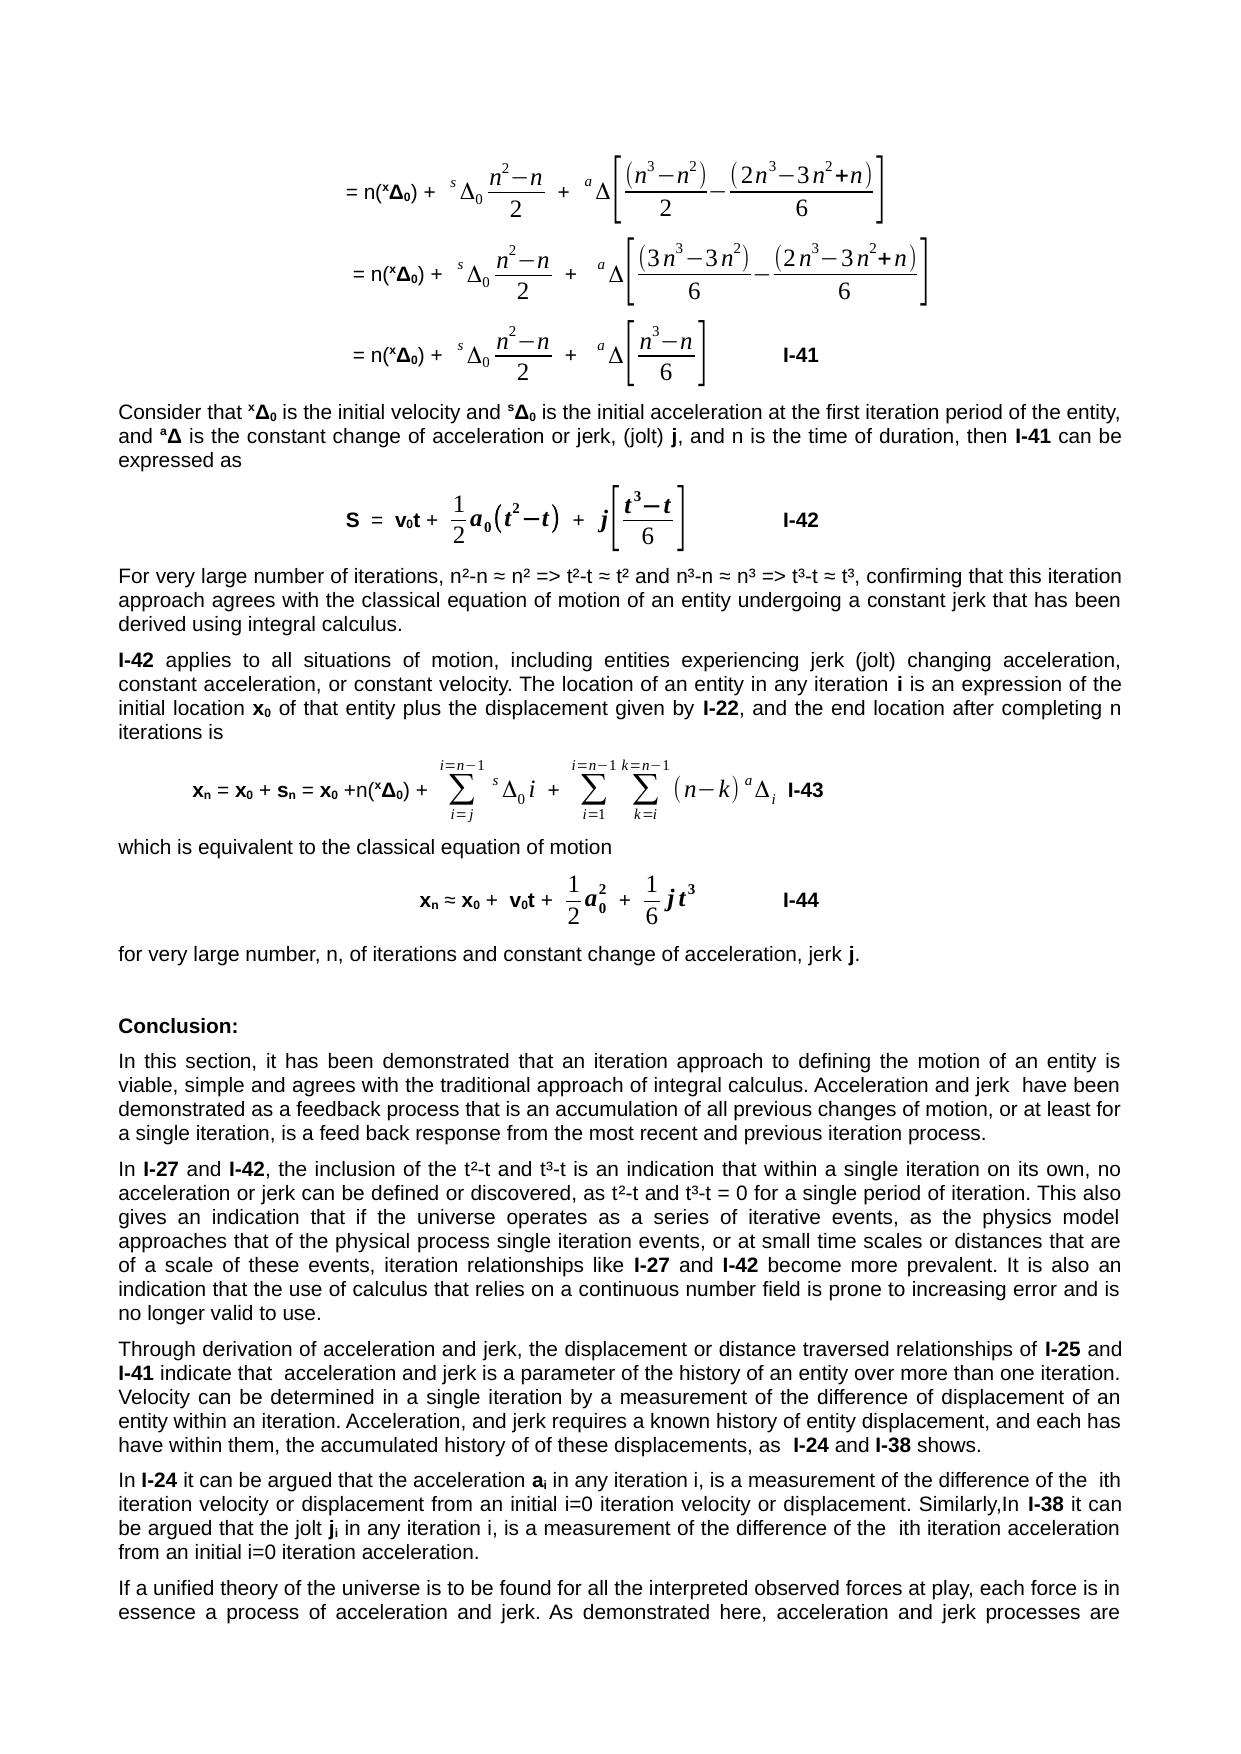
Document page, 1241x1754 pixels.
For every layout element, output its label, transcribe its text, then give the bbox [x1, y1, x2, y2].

text In I-24 it can be argued that the acceleration ai in any iteration i, is a measurement of the difference of the ith iteration velocity or displacement from an initial i=0 iteration velocity or displacement. Similarly,In I-38 it can be argued that the jolt ji in any iteration i, is a measurement of the difference of the ith iteration acceleration from an initial i=0 iteration acceleration. [118, 1468, 1122, 1564]
text which is equivalent to the classical equation of motion [118, 835, 1122, 859]
text xn = x0 + sn = x0 +n(xΔ0) ++I-43 [118, 756, 1122, 823]
text = n(xΔ0) ++ [118, 154, 1122, 225]
text In I-27 and I-42, the inclusion of the t²-t and t³-t is an indication that within a single iteration on its own, no acceleration or jerk can be defined or discovered, as t²-t and t³-t = 0 for a single period of iteration. This also gives an indication that if the universe operates as a series of iterative events, as the physics model approaches that of the physical process single iteration events, or at small time scales or distances that are of a scale of these events, iteration relationships like I-27 and I-42 become more prevalent. It is also an indication that the use of calculus that relies on a continuous number field is prone to increasing error and is no longer valid to use. [118, 1157, 1122, 1325]
text Consider that xΔ0 is the initial velocity and sΔ0 is the initial acceleration at the first iteration period of the entity, and aΔ is the constant change of acceleration or jerk, (jolt) j, and n is the time of duration, then I-41 can be expressed as [118, 400, 1122, 472]
text = n(xΔ0) ++ [118, 237, 1122, 307]
text Through derivation of acceleration and jerk, the displacement or distance traversed relationships of I-25 and I-41 indicate that acceleration and jerk is a parameter of the history of an entity over more than one iteration. Velocity can be determined in a single iteration by a measurement of the difference of displacement of an entity within an iteration. Acceleration, and jerk requires a known history of entity displacement, and each has have within them, the accumulated history of of these displacements, as I-24 and I-38 shows. [118, 1337, 1122, 1456]
text = n(xΔ0) ++ I-41 [118, 319, 1122, 388]
text Conclusion: [118, 1013, 1122, 1037]
text For very large number of iterations, n²-n ≈ n² => t²-t ≈ t² and n³-n ≈ n³ => t³-t ≈ t³, confirming that this iteration approach agrees with the classical equation of motion of an entity undergoing a constant jerk that has been derived using integral calculus. [118, 564, 1122, 636]
text xn ≈ x0 + v0t ++ I-44 [118, 871, 1122, 930]
text for very large number, n, of iterations and constant change of acceleration, jerk j. [118, 942, 1122, 966]
text In this section, it has been demonstrated that an iteration approach to defining the motion of an entity is viable, simple and agrees with the traditional approach of integral calculus. Acceleration and jerk have been demonstrated as a feedback process that is an accumulation of all previous changes of motion, or at least for a single iteration, is a feed back response from the most recent and previous iteration process. [118, 1049, 1122, 1145]
text I-42 applies to all situations of motion, including entities experiencing jerk (jolt) changing acceleration, constant acceleration, or constant velocity. The location of an entity in any iteration i is an expression of the initial location x0 of that entity plus the displacement given by I-22, and the end location after completing n iterations is [118, 648, 1122, 744]
text If a unified theory of the universe is to be found for all the interpreted observed forces at play, each force is in essence a process of acceleration and jerk. As demonstrated here, acceleration and jerk processes are [118, 1576, 1122, 1624]
text S = v0t ++ I-42 [118, 484, 1122, 552]
